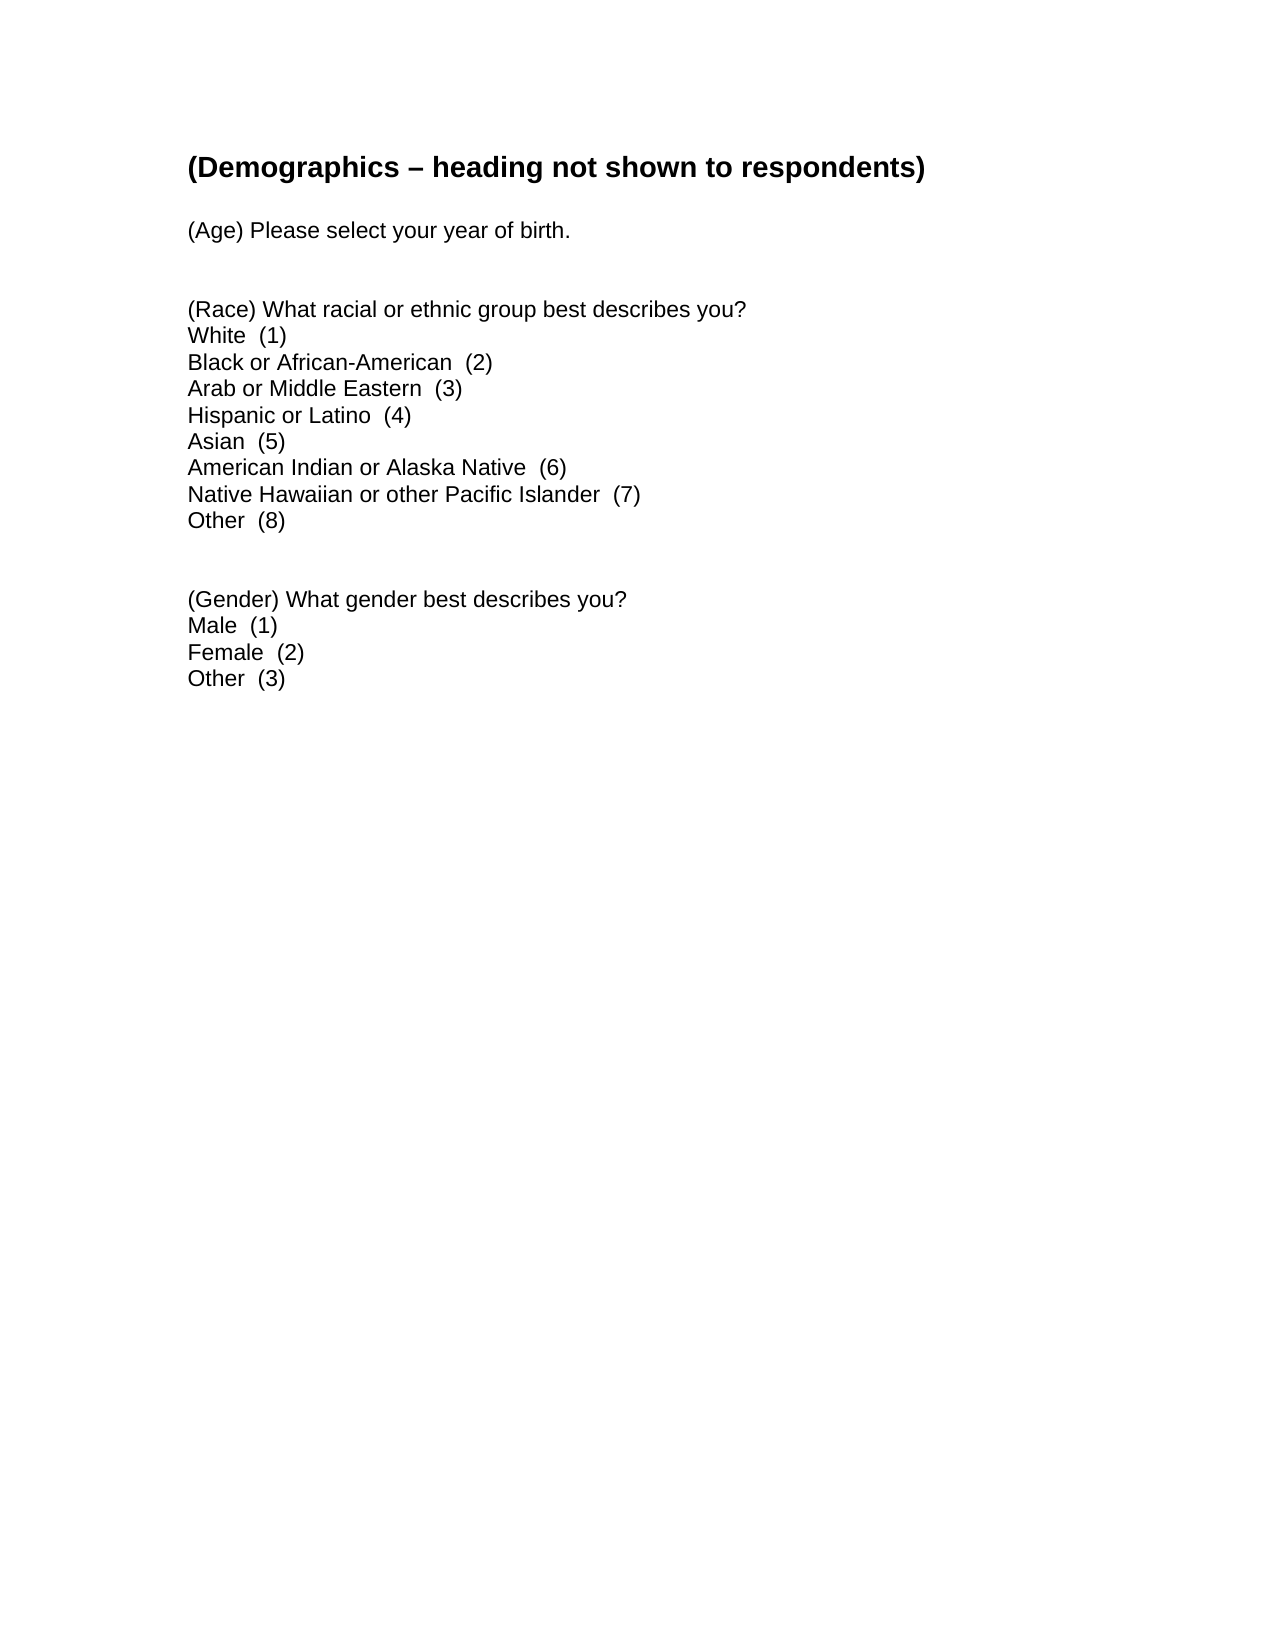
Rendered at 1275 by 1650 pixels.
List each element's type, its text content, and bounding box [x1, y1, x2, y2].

text (Age) Please select your year of birth. [187, 217, 1087, 243]
text Female (2) [187, 639, 1087, 665]
text Hispanic or Latino (4) [187, 402, 1087, 428]
text Arab or Middle Eastern (3) [187, 375, 1087, 402]
text Male (1) [187, 612, 1087, 639]
text White (1) [187, 322, 1087, 349]
text (Gender) What gender best describes you? [187, 586, 1087, 612]
text American Indian or Alaska Native (6) [187, 454, 1087, 481]
text Black or African-American (2) [187, 349, 1087, 375]
text Asian (5) [187, 428, 1087, 454]
text (Race) What racial or ethnic group best describes you? [187, 296, 1087, 322]
text Native Hawaiian or other Pacific Islander (7) [187, 481, 1087, 507]
text Other (8) [187, 507, 1087, 533]
text Other (3) [187, 665, 1087, 691]
text (Demographics – heading not shown to respondents) [187, 150, 1087, 183]
